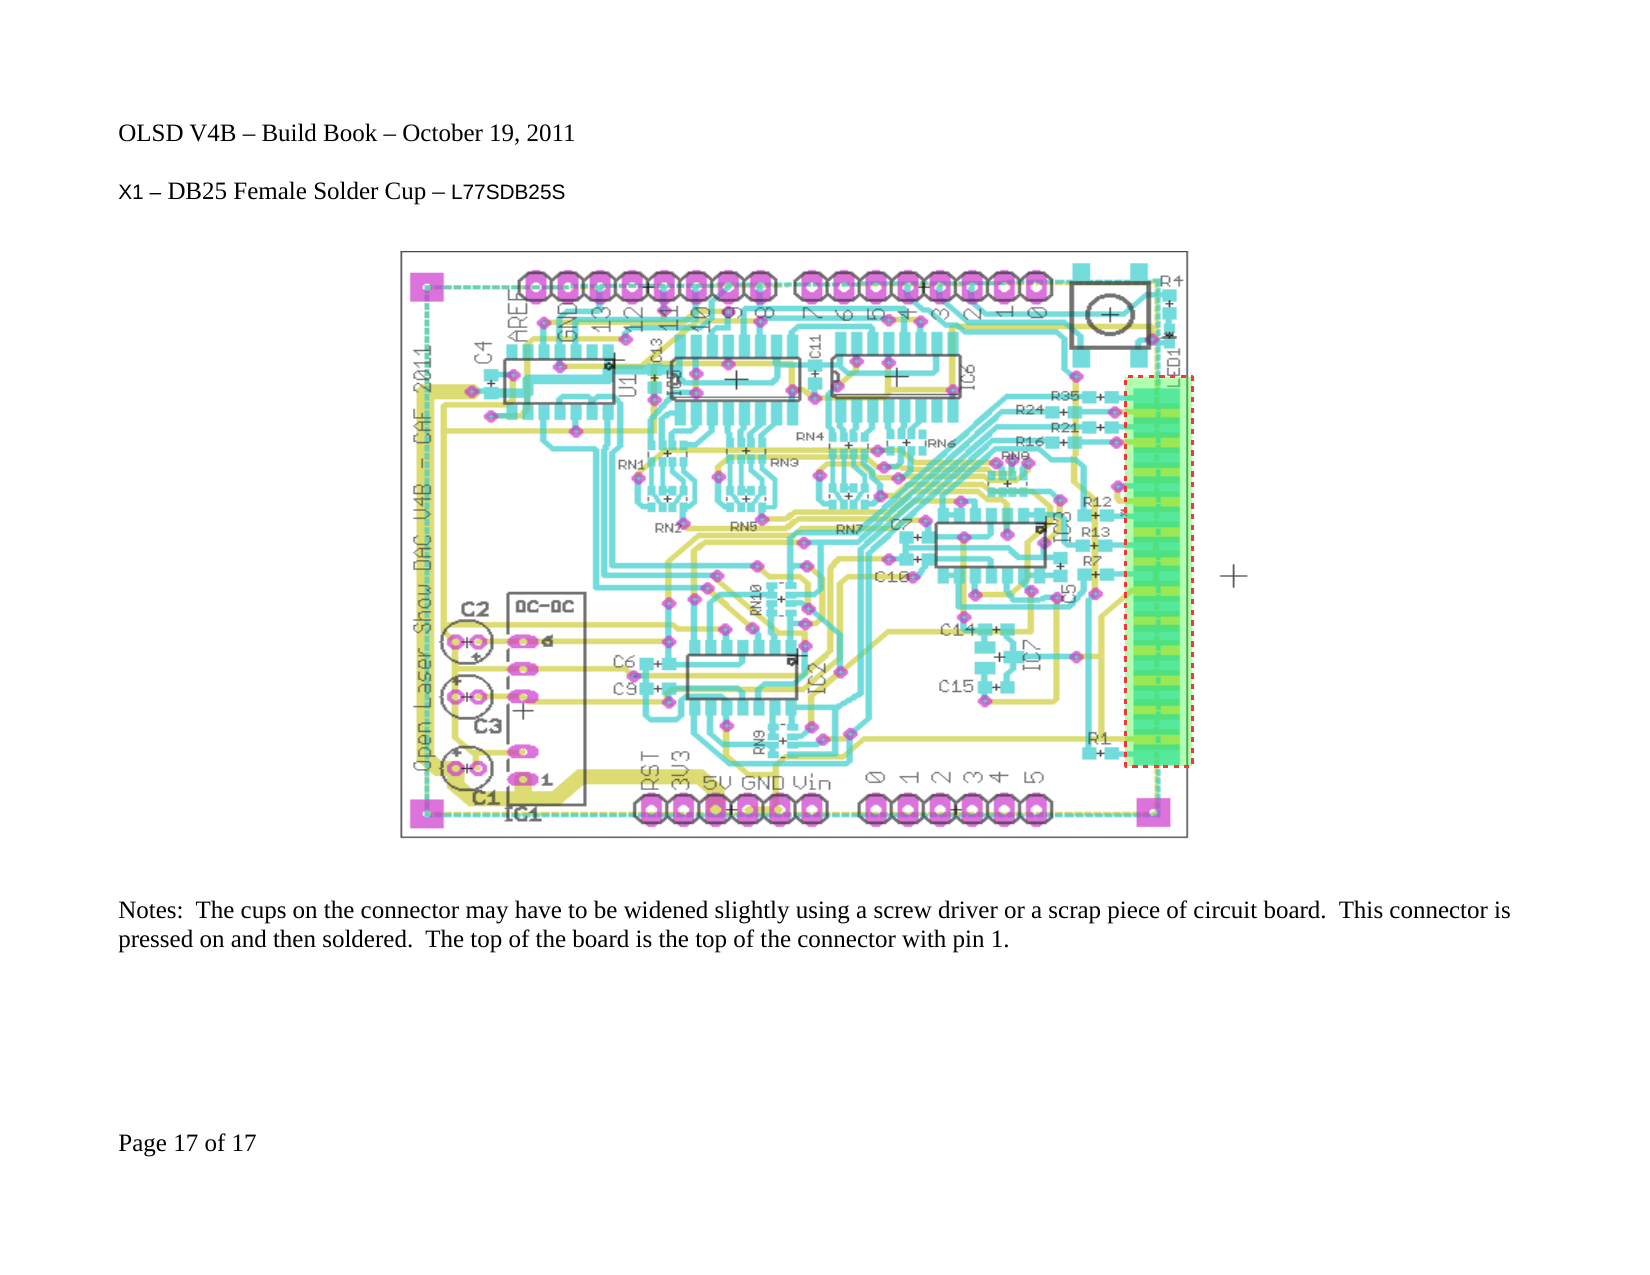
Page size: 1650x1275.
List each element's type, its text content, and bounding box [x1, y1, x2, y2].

text Notes: The cups on the connector may have to be widened slightly using a screw driver or a scrap piece of circuit board. This connector is pressed on and then soldered. The top of the board is the top of the connector with pin 1. [118, 895, 1532, 952]
text X1 – DB25 Female Solder Cup – L77SDB25S [118, 176, 1532, 205]
picture [319, 251, 1331, 867]
